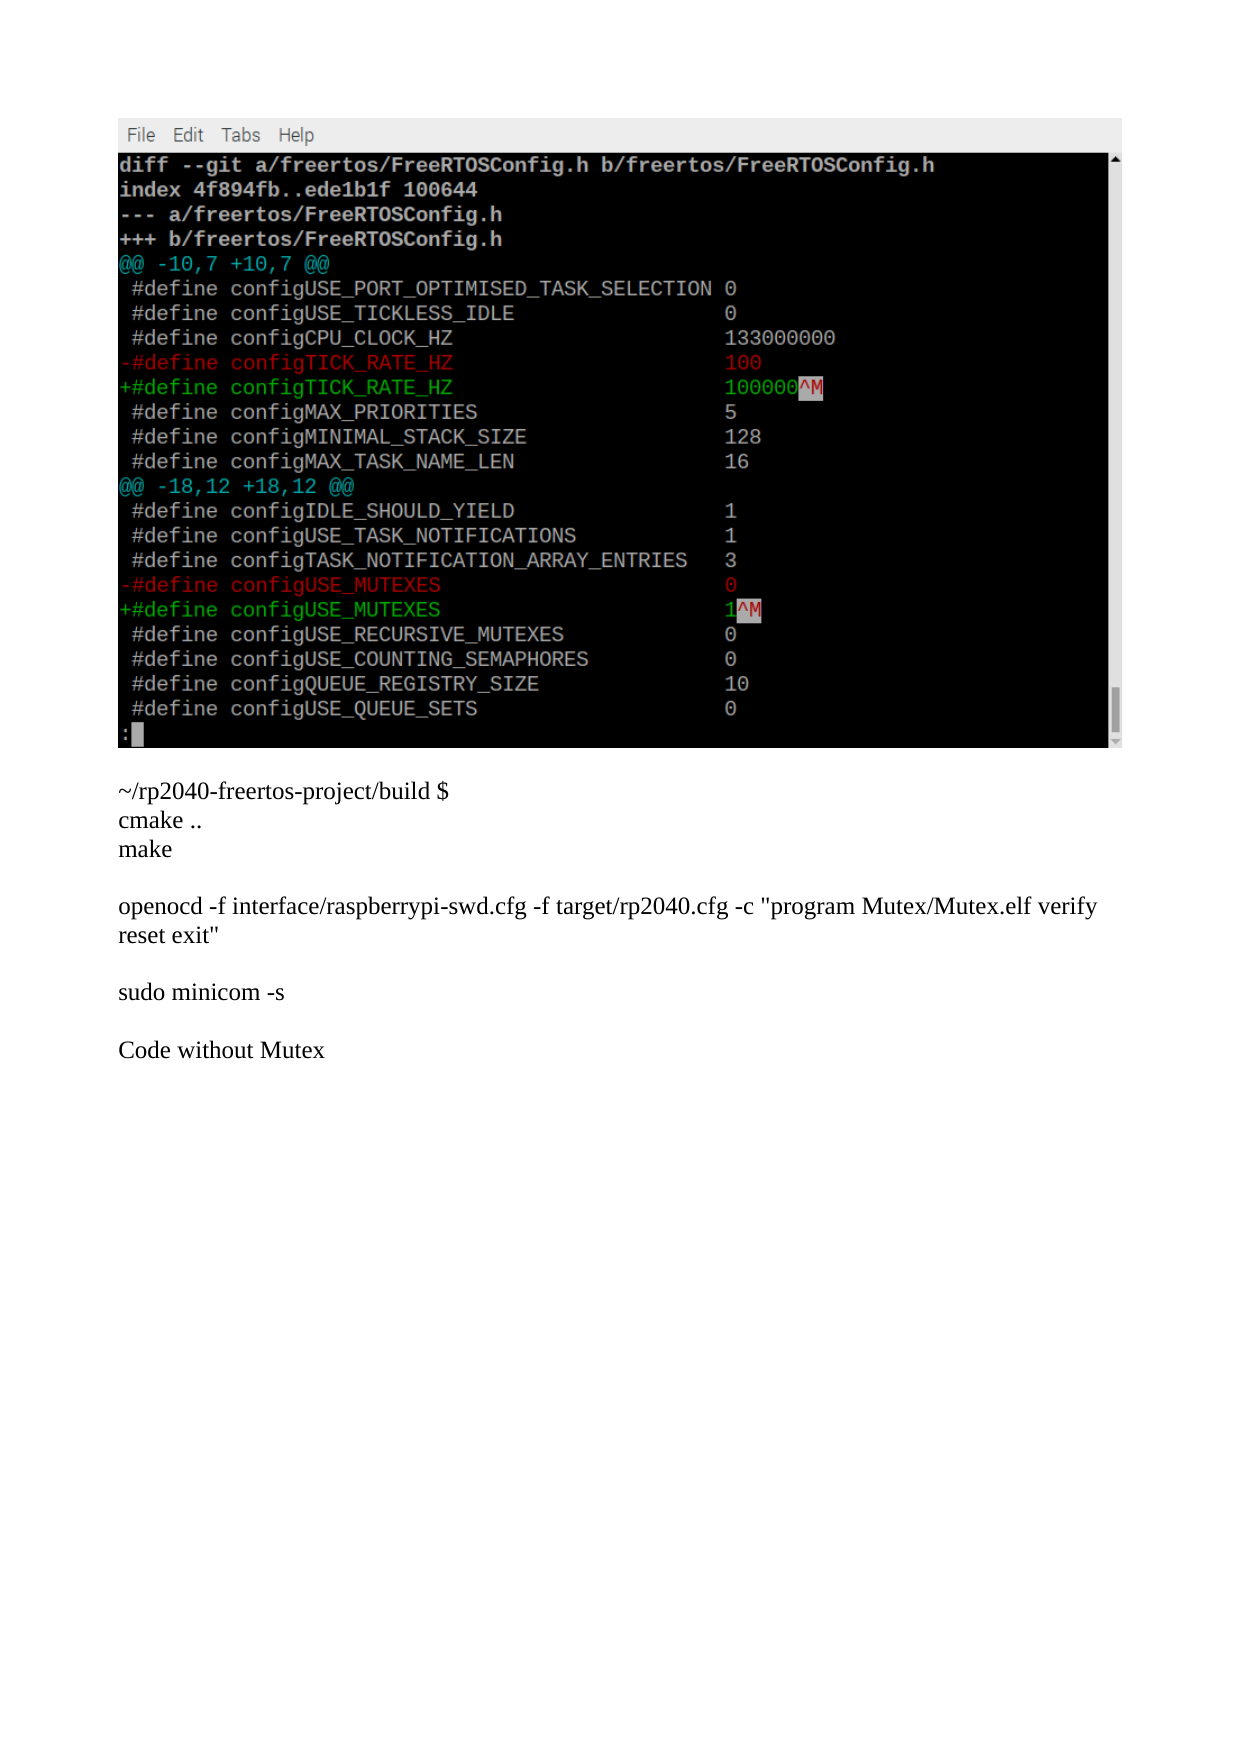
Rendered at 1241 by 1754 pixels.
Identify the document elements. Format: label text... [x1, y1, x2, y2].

text ~/rp2040-freertos-project/build $ [118, 776, 1122, 805]
text Code without Mutex [118, 1035, 1122, 1064]
text sudo minicom -s [118, 977, 1122, 1006]
text make [118, 834, 1122, 862]
picture [118, 118, 1123, 748]
text openocd -f interface/raspberrypi-swd.cfg -f target/rp2040.cfg -c "program Mutex/Mutex.elf verify reset exit" [118, 891, 1122, 949]
text cmake .. [118, 805, 1122, 834]
